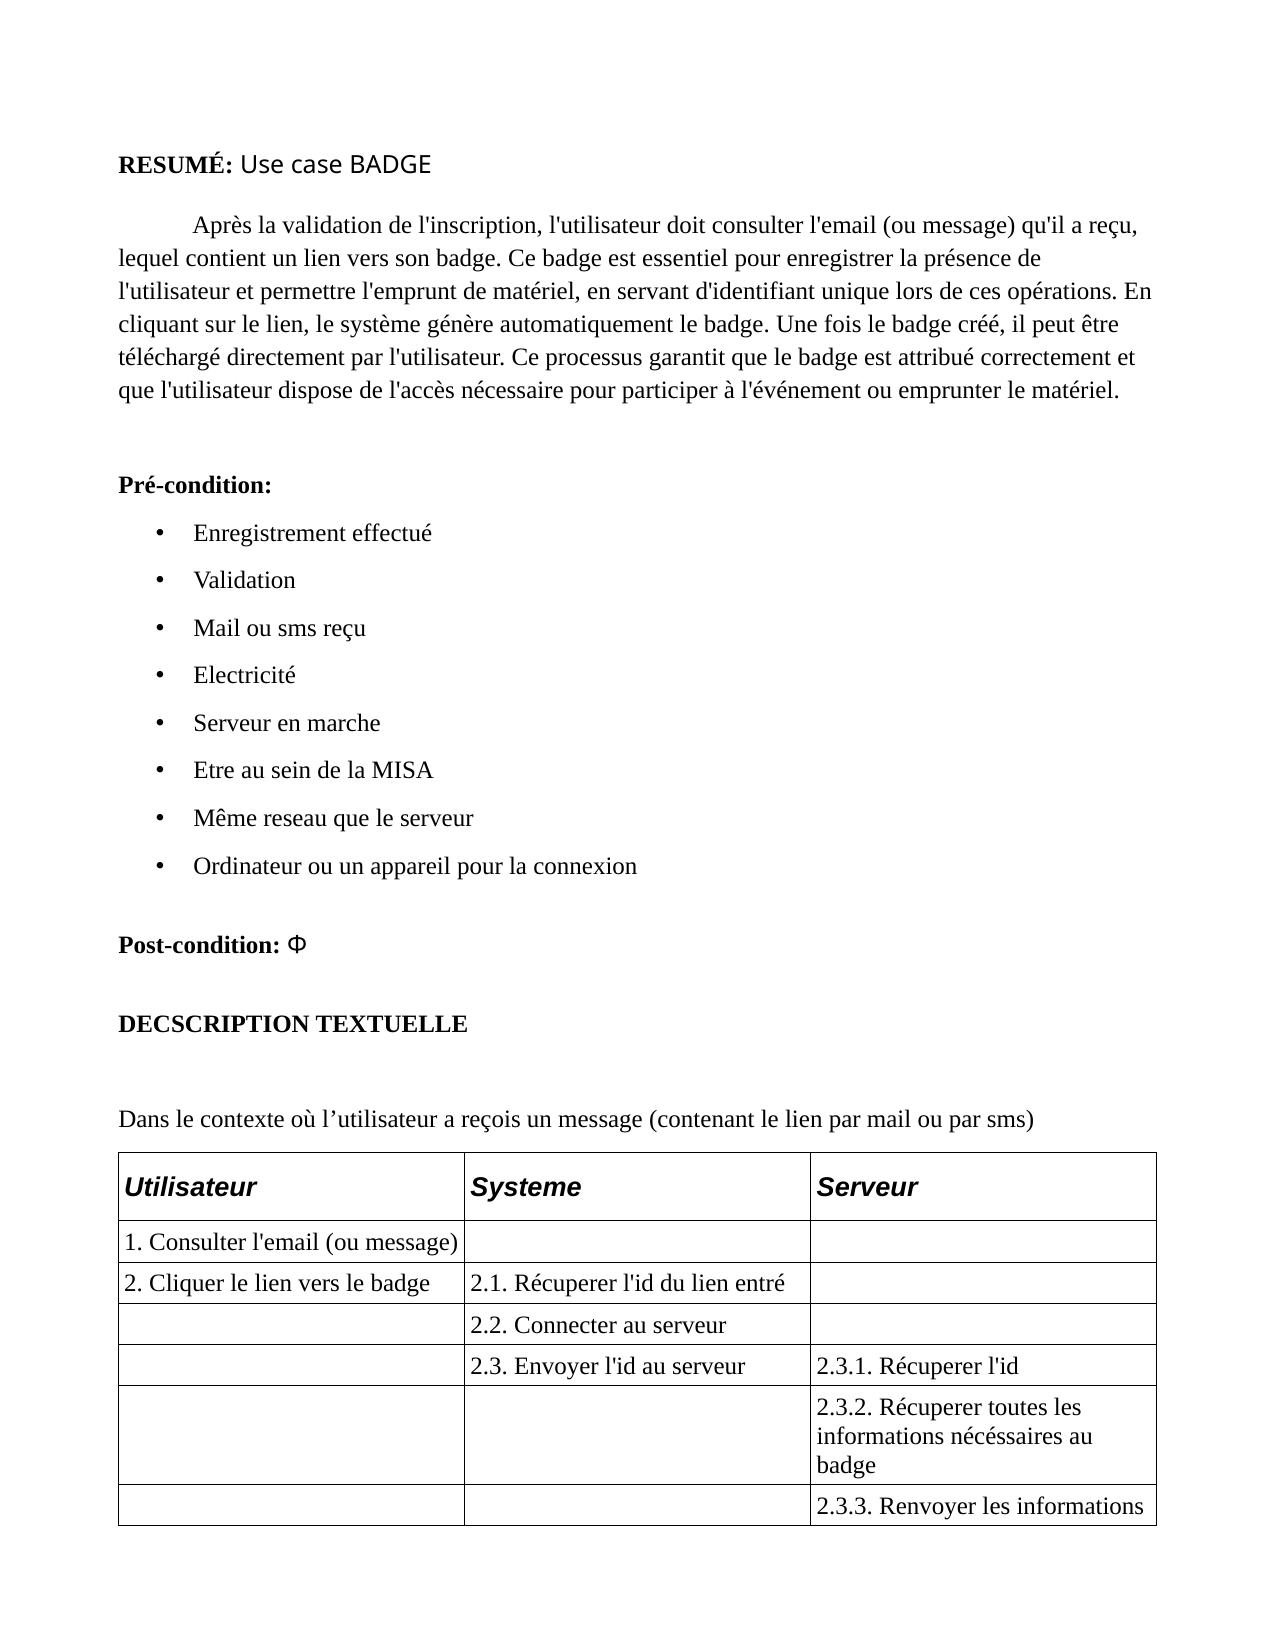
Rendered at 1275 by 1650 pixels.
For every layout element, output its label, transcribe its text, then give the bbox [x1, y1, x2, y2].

table_cell 2.1. Récuperer l'id du lien entré [465, 1263, 810, 1303]
table_header Serveur [811, 1153, 1156, 1220]
table_cell [119, 1386, 464, 1484]
list Validation [156, 565, 1157, 594]
table_header Utilisateur [119, 1153, 464, 1220]
list Même reseau que le serveur [156, 803, 1157, 832]
list Enregistrement effectué [156, 518, 1157, 546]
table_cell 1. Consulter l'email (ou message) [119, 1221, 464, 1262]
table_cell 2.3.3. Renvoyer les informations [811, 1485, 1156, 1525]
text Dans le contexte où l’utilisateur a reçois un message (contenant le lien par mail ou par sms) [118, 1104, 1157, 1133]
table_cell [465, 1485, 810, 1525]
text Post-condition: Φ [118, 927, 1157, 961]
table_cell [119, 1345, 464, 1385]
list Electricité [156, 660, 1157, 689]
text Après la validation de l'inscription, l'utilisateur doit consulter l'email (ou message) qu'il a reçu, lequel contient un lien vers son badge. Ce badge est essentiel pour enregistrer la présence de l'utilisateur et permettre l'emprunt de matériel, en servant d'identifiant unique lors de ces opérations. En cliquant sur le lien, le système génère automatiquement le badge. Une fois le badge créé, il peut être téléchargé directement par l'utilisateur. Ce processus garantit que le badge est attribué correctement et que l'utilisateur dispose de l'accès nécessaire pour participer à l'événement ou emprunter le matériel. [118, 210, 1157, 403]
table_cell [811, 1221, 1156, 1262]
table_cell [119, 1304, 464, 1344]
table_cell [465, 1386, 810, 1484]
text Pré-condition: [118, 470, 1157, 499]
list Ordinateur ou un appareil pour la connexion [156, 851, 1157, 879]
table_cell [811, 1304, 1156, 1344]
table_cell 2.3.2. Récuperer toutes les informations nécéssaires au badge [811, 1386, 1156, 1484]
table_cell [465, 1221, 810, 1262]
table_cell [119, 1485, 464, 1525]
table_cell 2.3.1. Récuperer l'id [811, 1345, 1156, 1385]
text DECSCRIPTION TEXTUELLE [118, 1009, 1157, 1038]
list Mail ou sms reçu [156, 613, 1157, 642]
list Etre au sein de la MISA [156, 756, 1157, 784]
table_cell [811, 1263, 1156, 1303]
table_cell 2. Cliquer le lien vers le badge [119, 1263, 464, 1303]
table_cell 2.3. Envoyer l'id au serveur [465, 1345, 810, 1385]
table_header Systeme [465, 1153, 810, 1220]
list Serveur en marche [156, 708, 1157, 737]
table_cell 2.2. Connecter au serveur [465, 1304, 810, 1344]
text RESUMÉ: Use case BADGE [118, 147, 1157, 181]
